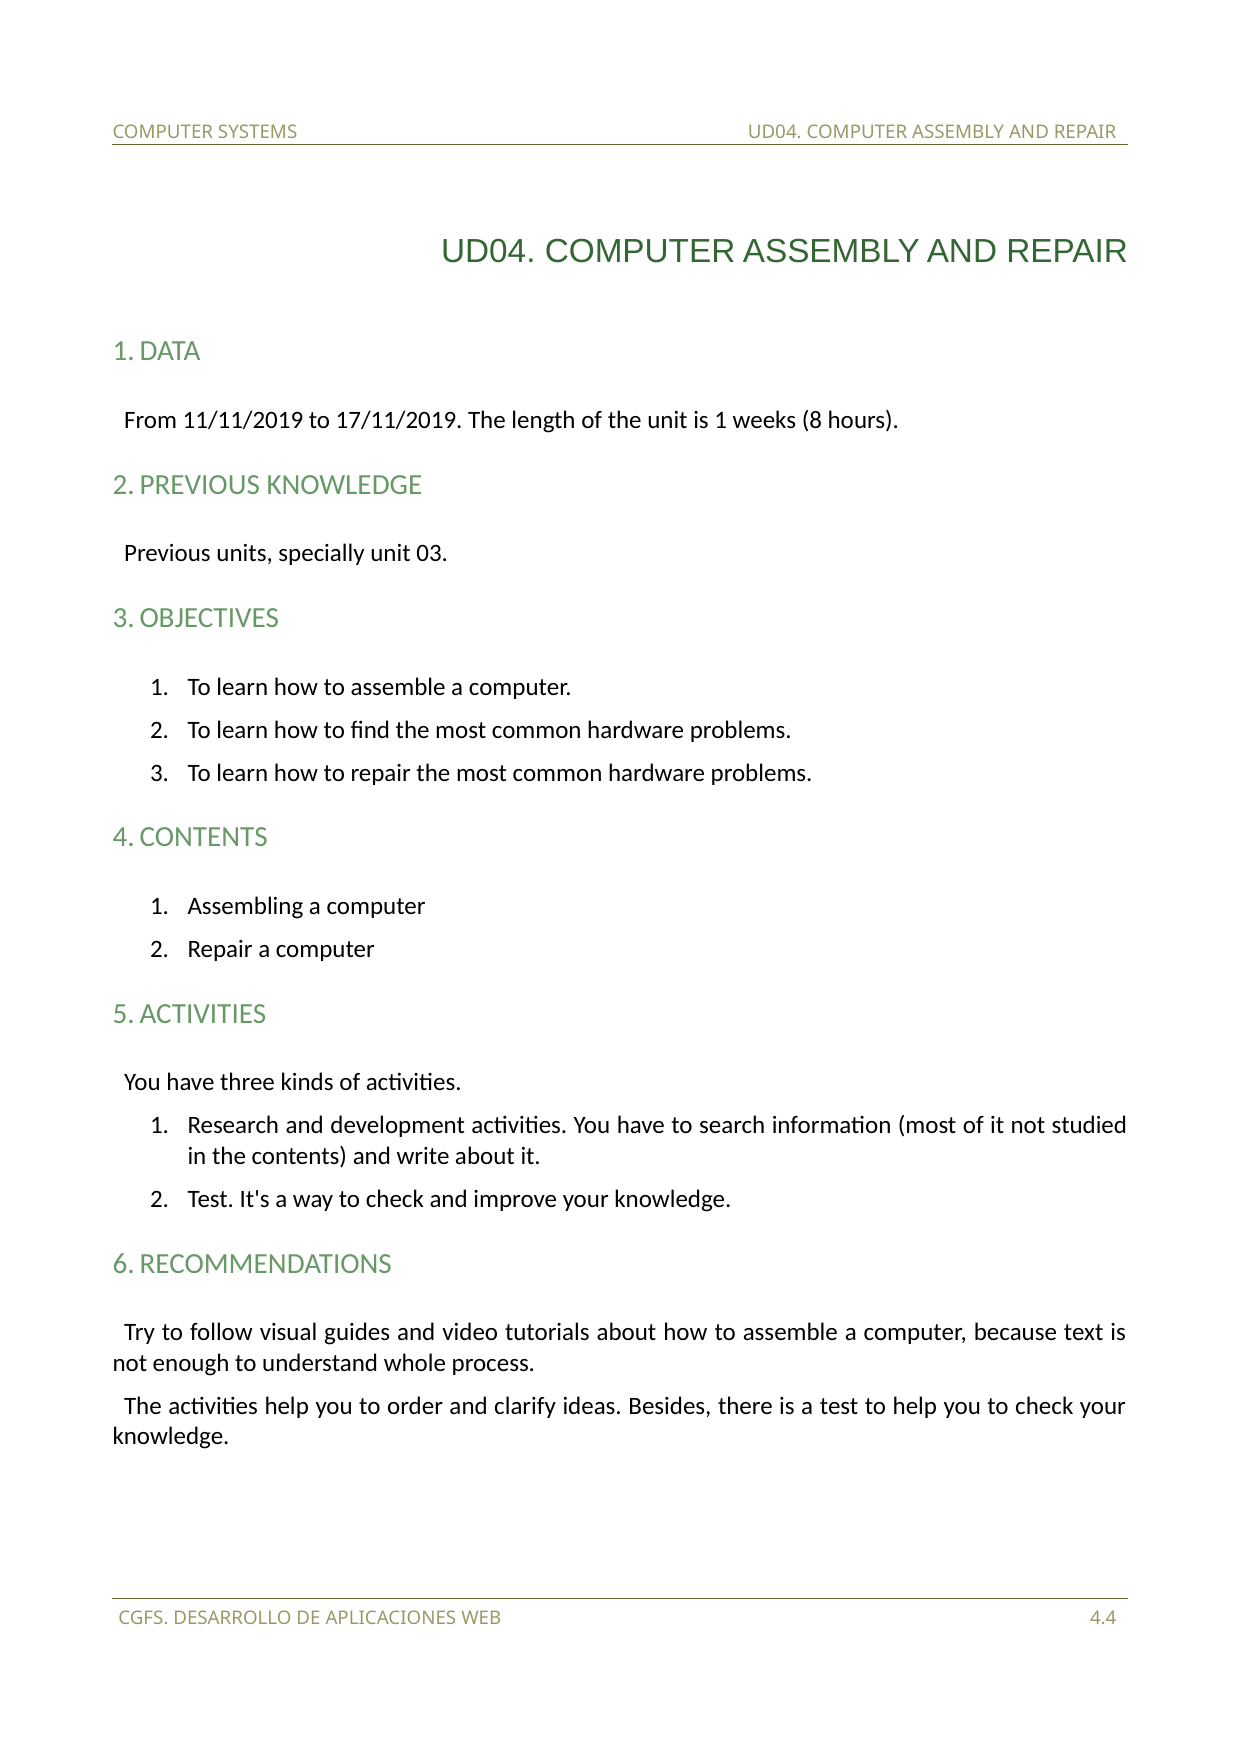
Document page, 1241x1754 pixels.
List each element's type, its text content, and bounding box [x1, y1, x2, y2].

text From 11/11/2019 to 17/11/2019. The length of the unit is 1 weeks (8 hours). [112, 404, 1128, 434]
list To learn how to repair the most common hardware problems. [150, 757, 1128, 787]
subtitle Objectives [112, 599, 1128, 635]
text Try to follow visual guides and video tutorials about how to assemble a computer, because text is not enough to understand whole process. [112, 1316, 1128, 1377]
text You have three kinds of activities. [112, 1067, 1128, 1097]
text Previous units, specially unit 03. [112, 537, 1128, 568]
list To learn how to find the most common hardware problems. [150, 714, 1128, 744]
list Research and development activities. You have to search information (most of it not studied in the contents) and write about it. [150, 1109, 1128, 1171]
text The activities help you to order and clarify ideas. Besides, there is a test to help you to check your knowledge. [112, 1390, 1128, 1451]
subtitle Data [112, 332, 1128, 368]
list To learn how to assemble a computer. [150, 671, 1128, 701]
subtitle Contents [112, 818, 1128, 854]
text UD04. computer assembly and repair [112, 231, 1128, 269]
subtitle Previous knowledge [112, 466, 1128, 501]
list Repair a computer [150, 933, 1128, 964]
subtitle Activities [112, 995, 1128, 1031]
list Assembling a computer [150, 890, 1128, 921]
subtitle Recommendations [112, 1245, 1128, 1280]
list Test. It's a way to check and improve your knowledge. [150, 1183, 1128, 1213]
